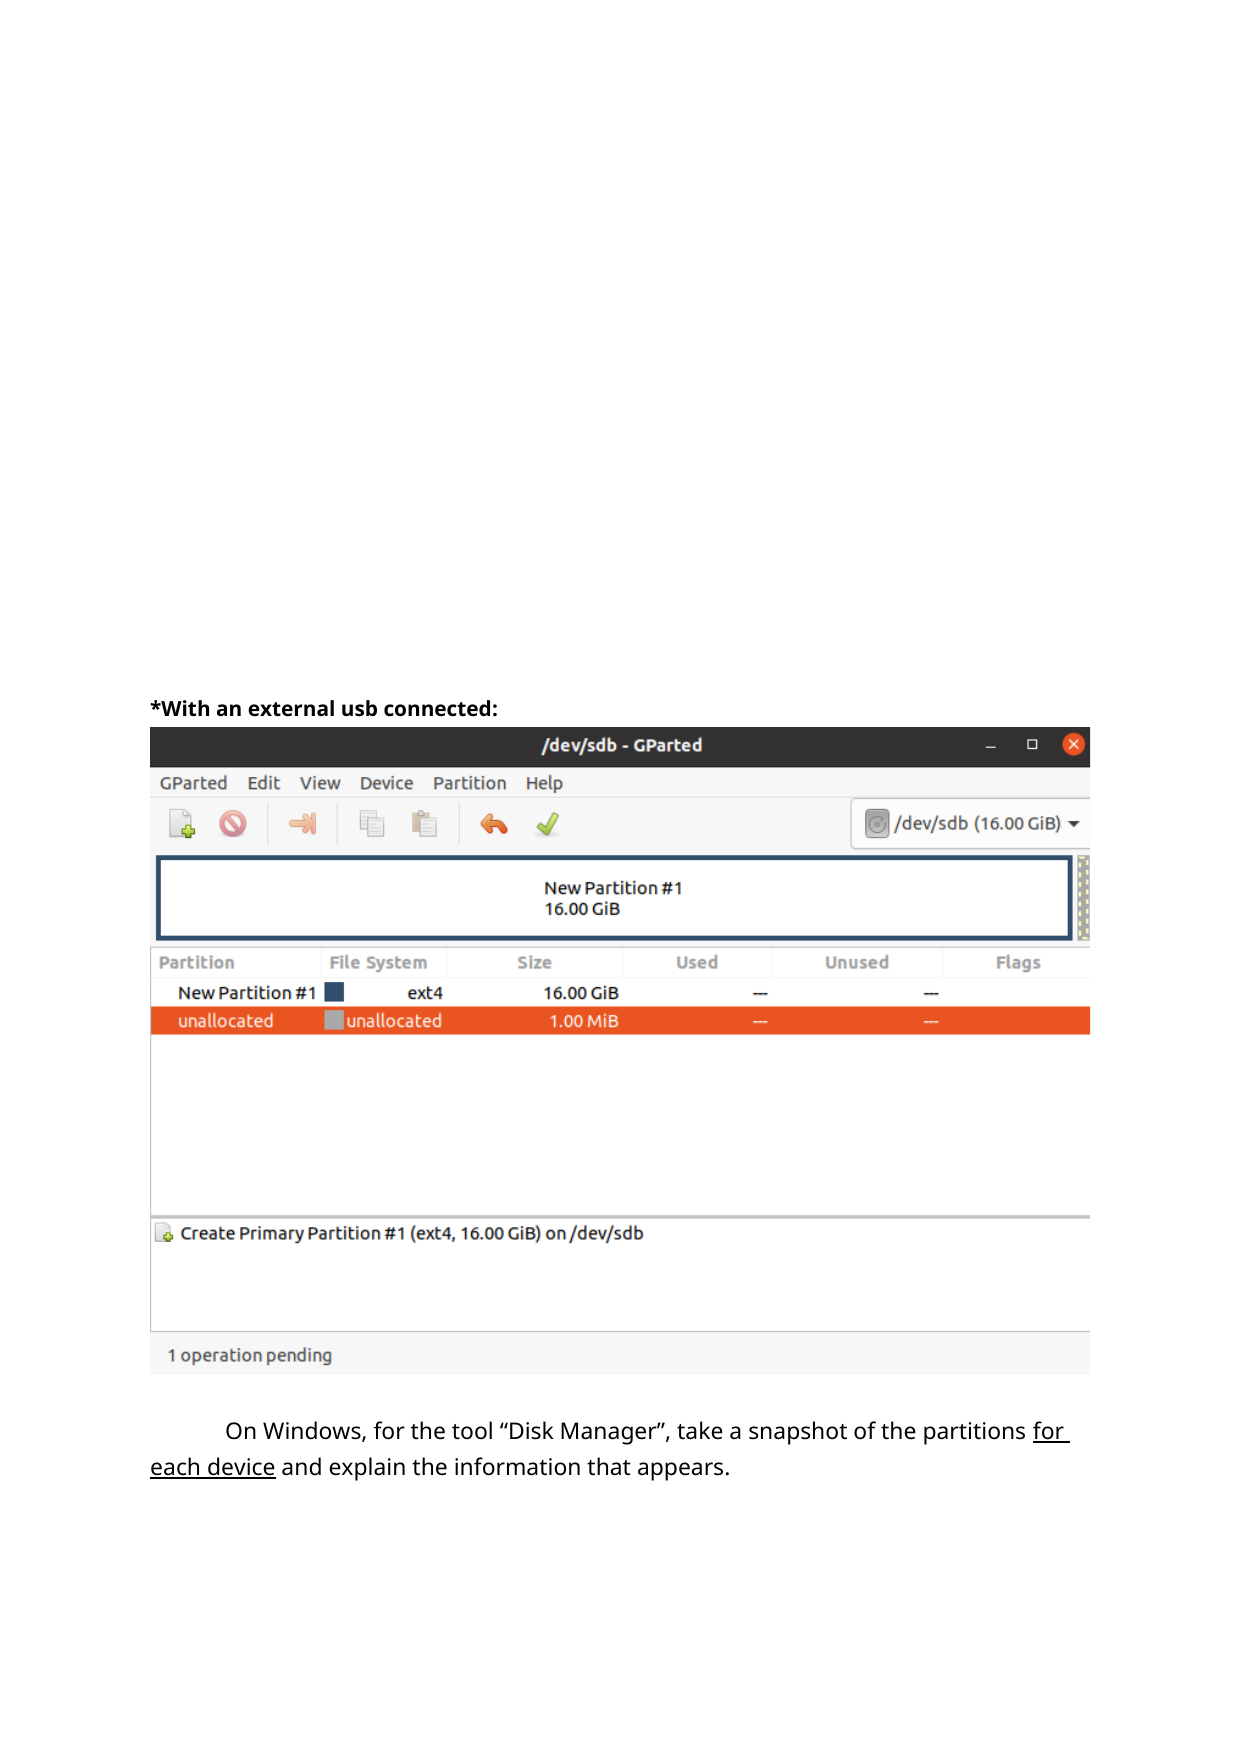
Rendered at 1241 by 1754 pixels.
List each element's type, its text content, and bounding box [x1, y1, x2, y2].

text *With an external usb connected: [150, 694, 1090, 723]
text On Windows, for the tool “Disk Manager”, take a snapshot of the partitions for each device and explain the information that appears. [150, 1415, 1090, 1482]
picture [150, 727, 1091, 1375]
